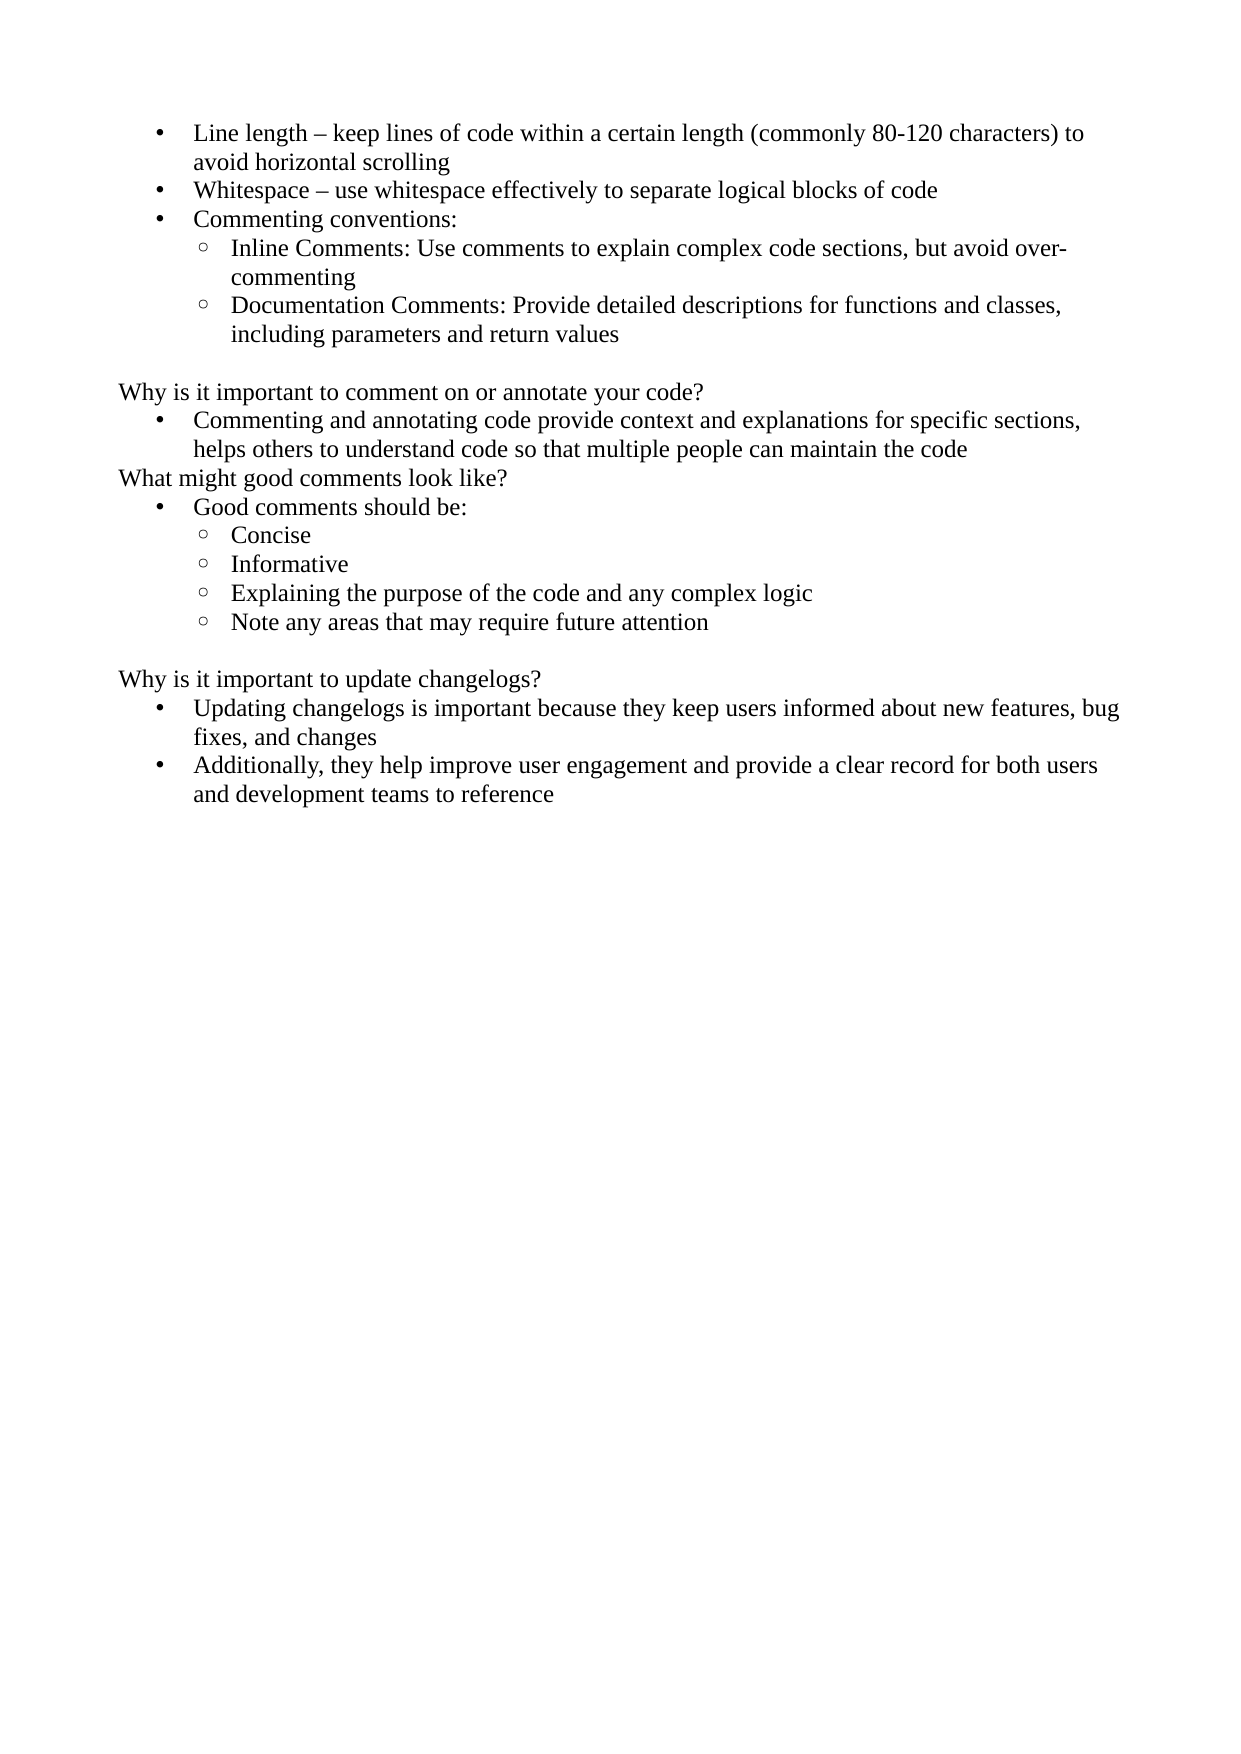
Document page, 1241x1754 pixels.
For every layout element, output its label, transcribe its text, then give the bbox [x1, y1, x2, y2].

list Good comments should be: [156, 492, 1122, 521]
list Inline Comments: Use comments to explain complex code sections, but avoid over-commenting [193, 233, 1122, 291]
list Concise [193, 521, 1122, 549]
text What might good comments look like? [118, 463, 1122, 492]
list Additionally, they help improve user engagement and provide a clear record for both users and development teams to reference [156, 751, 1122, 808]
list Explaining the purpose of the code and any complex logic [193, 578, 1122, 607]
list Commenting and annotating code provide context and explanations for specific sections, helps others to understand code so that multiple people can maintain the code [156, 406, 1122, 463]
list Line length – keep lines of code within a certain length (commonly 80-120 characters) to avoid horizontal scrolling [156, 118, 1122, 176]
list Whitespace – use whitespace effectively to separate logical blocks of code [156, 176, 1122, 204]
list Commenting conventions: [156, 204, 1122, 233]
list Updating changelogs is important because they keep users informed about new features, bug fixes, and changes [156, 693, 1122, 751]
list Documentation Comments: Provide detailed descriptions for functions and classes, including parameters and return values [193, 291, 1122, 348]
list Informative [193, 549, 1122, 578]
list Note any areas that may require future attention [193, 607, 1122, 636]
text Why is it important to update changelogs? [118, 664, 1122, 693]
text Why is it important to comment on or annotate your code? [118, 377, 1122, 406]
